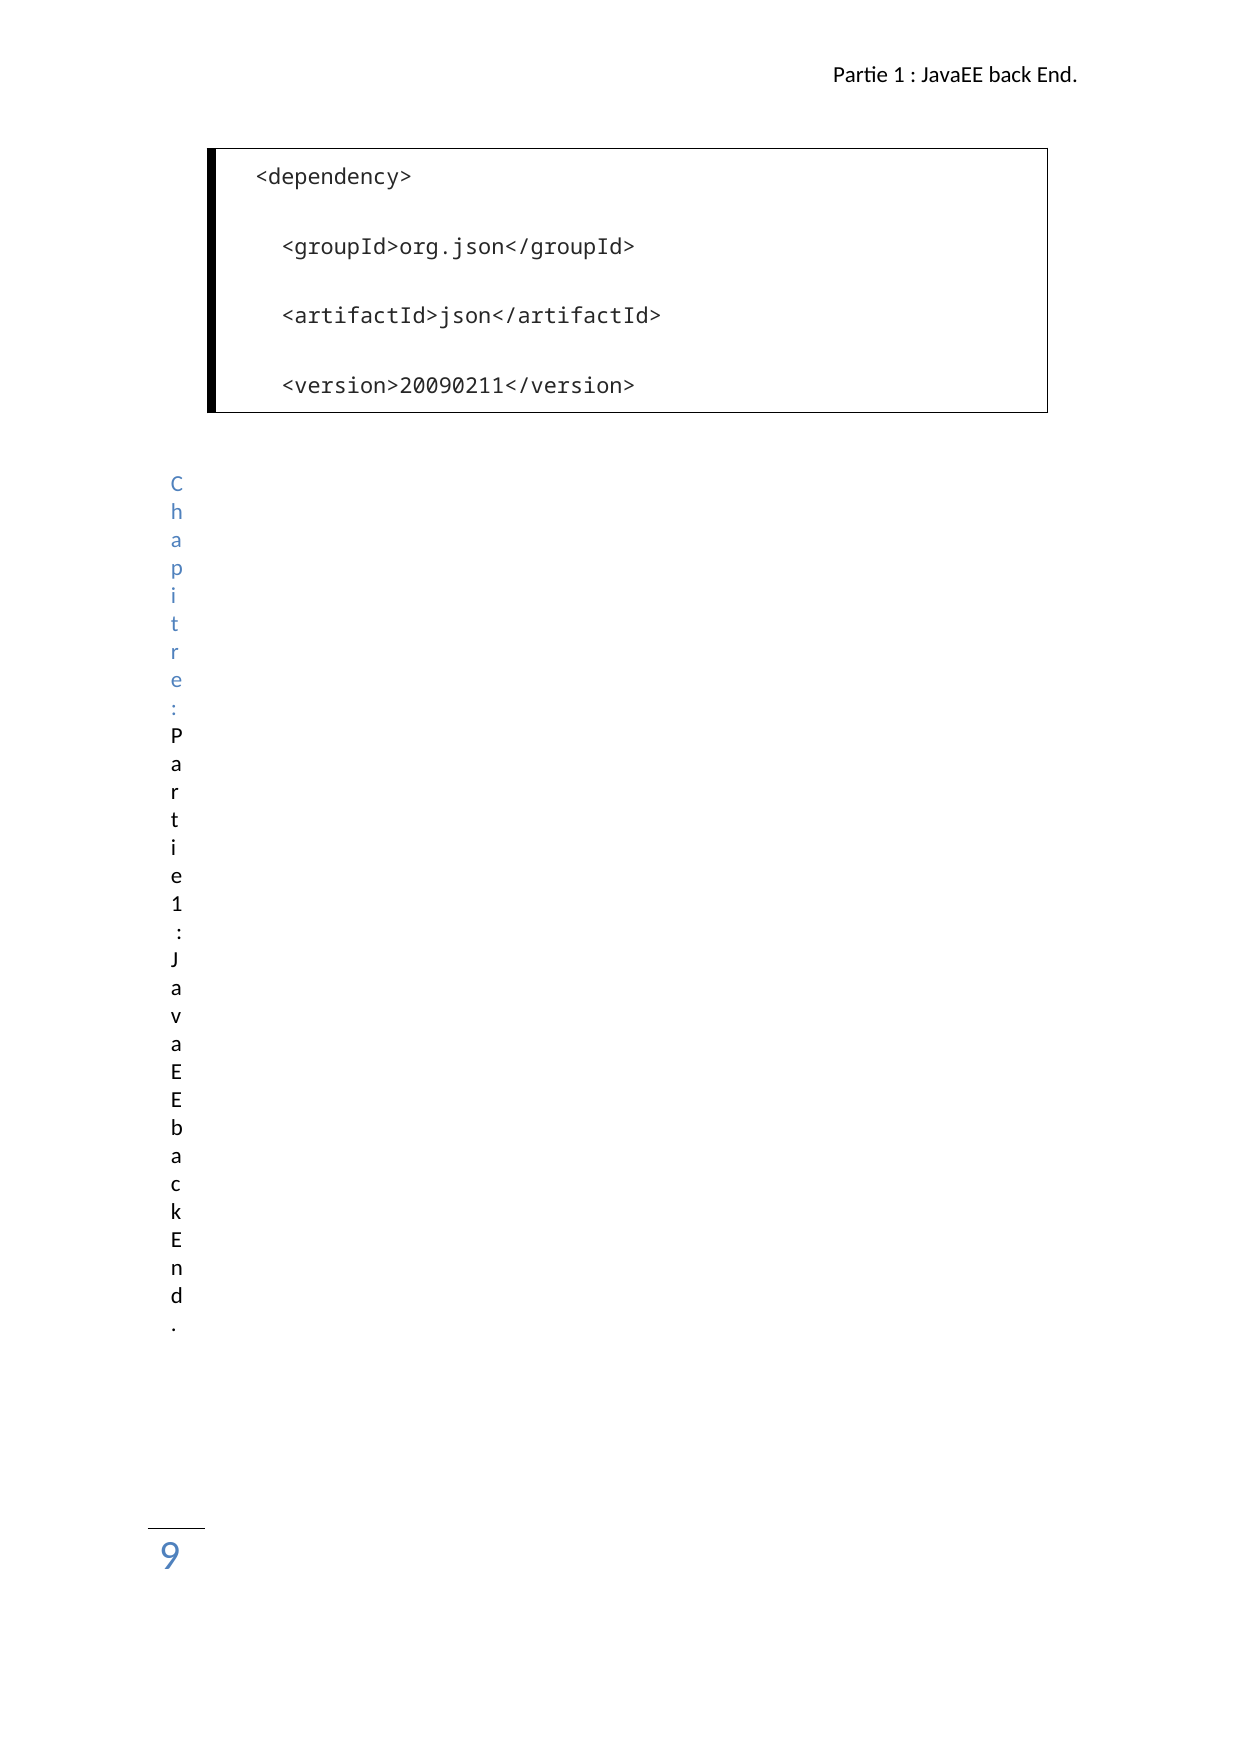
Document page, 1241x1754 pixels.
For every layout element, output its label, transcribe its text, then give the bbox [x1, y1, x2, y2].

text <groupId>org.json</groupId> [216, 217, 1047, 261]
text <dependency> [216, 149, 1047, 191]
text <version>20090211</version> [216, 357, 1047, 412]
text <artifactId>json</artifactId> [216, 287, 1047, 330]
